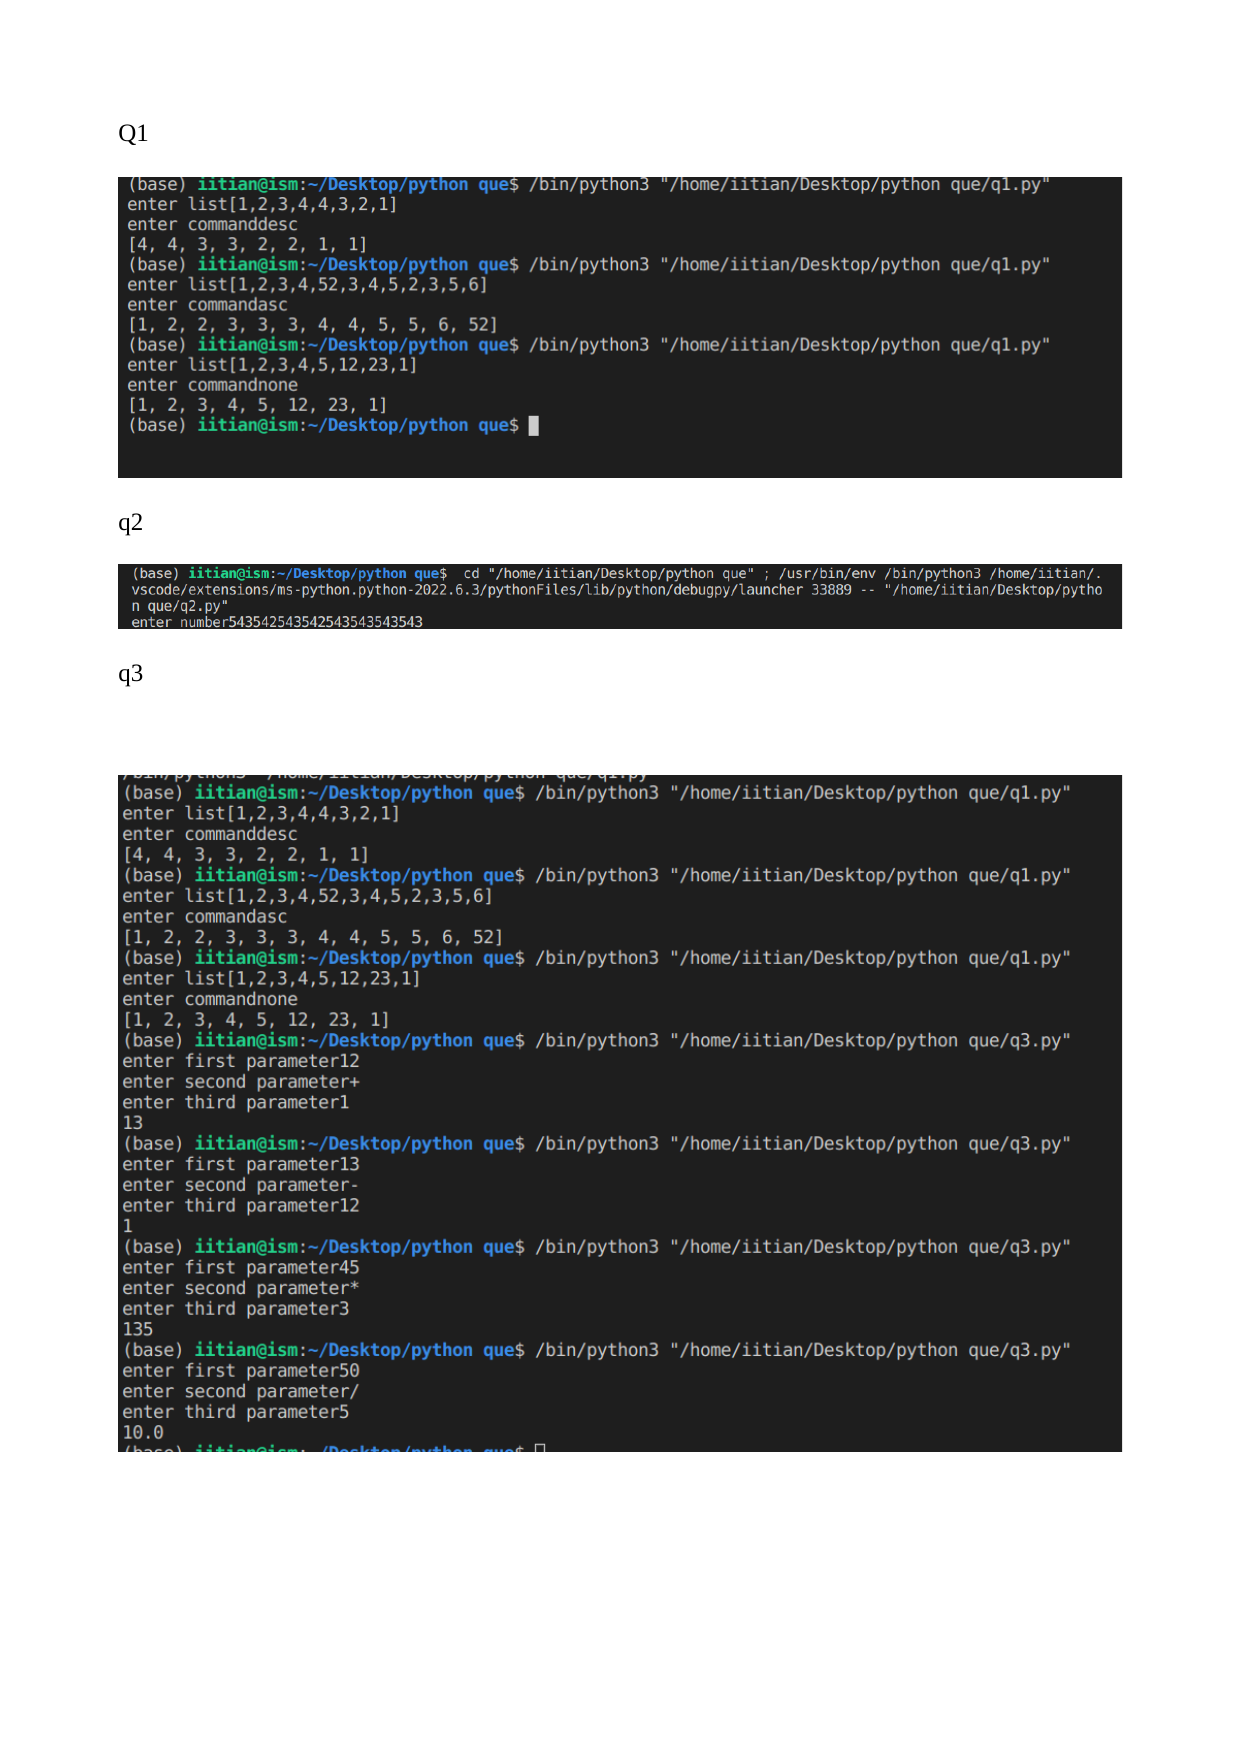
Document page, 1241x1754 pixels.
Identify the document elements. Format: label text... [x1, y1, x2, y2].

picture [118, 775, 1123, 1452]
text q3 [118, 658, 1122, 686]
picture [118, 177, 1123, 478]
text Q1 [118, 118, 1122, 147]
picture [118, 564, 1123, 629]
text q2 [118, 507, 1122, 536]
